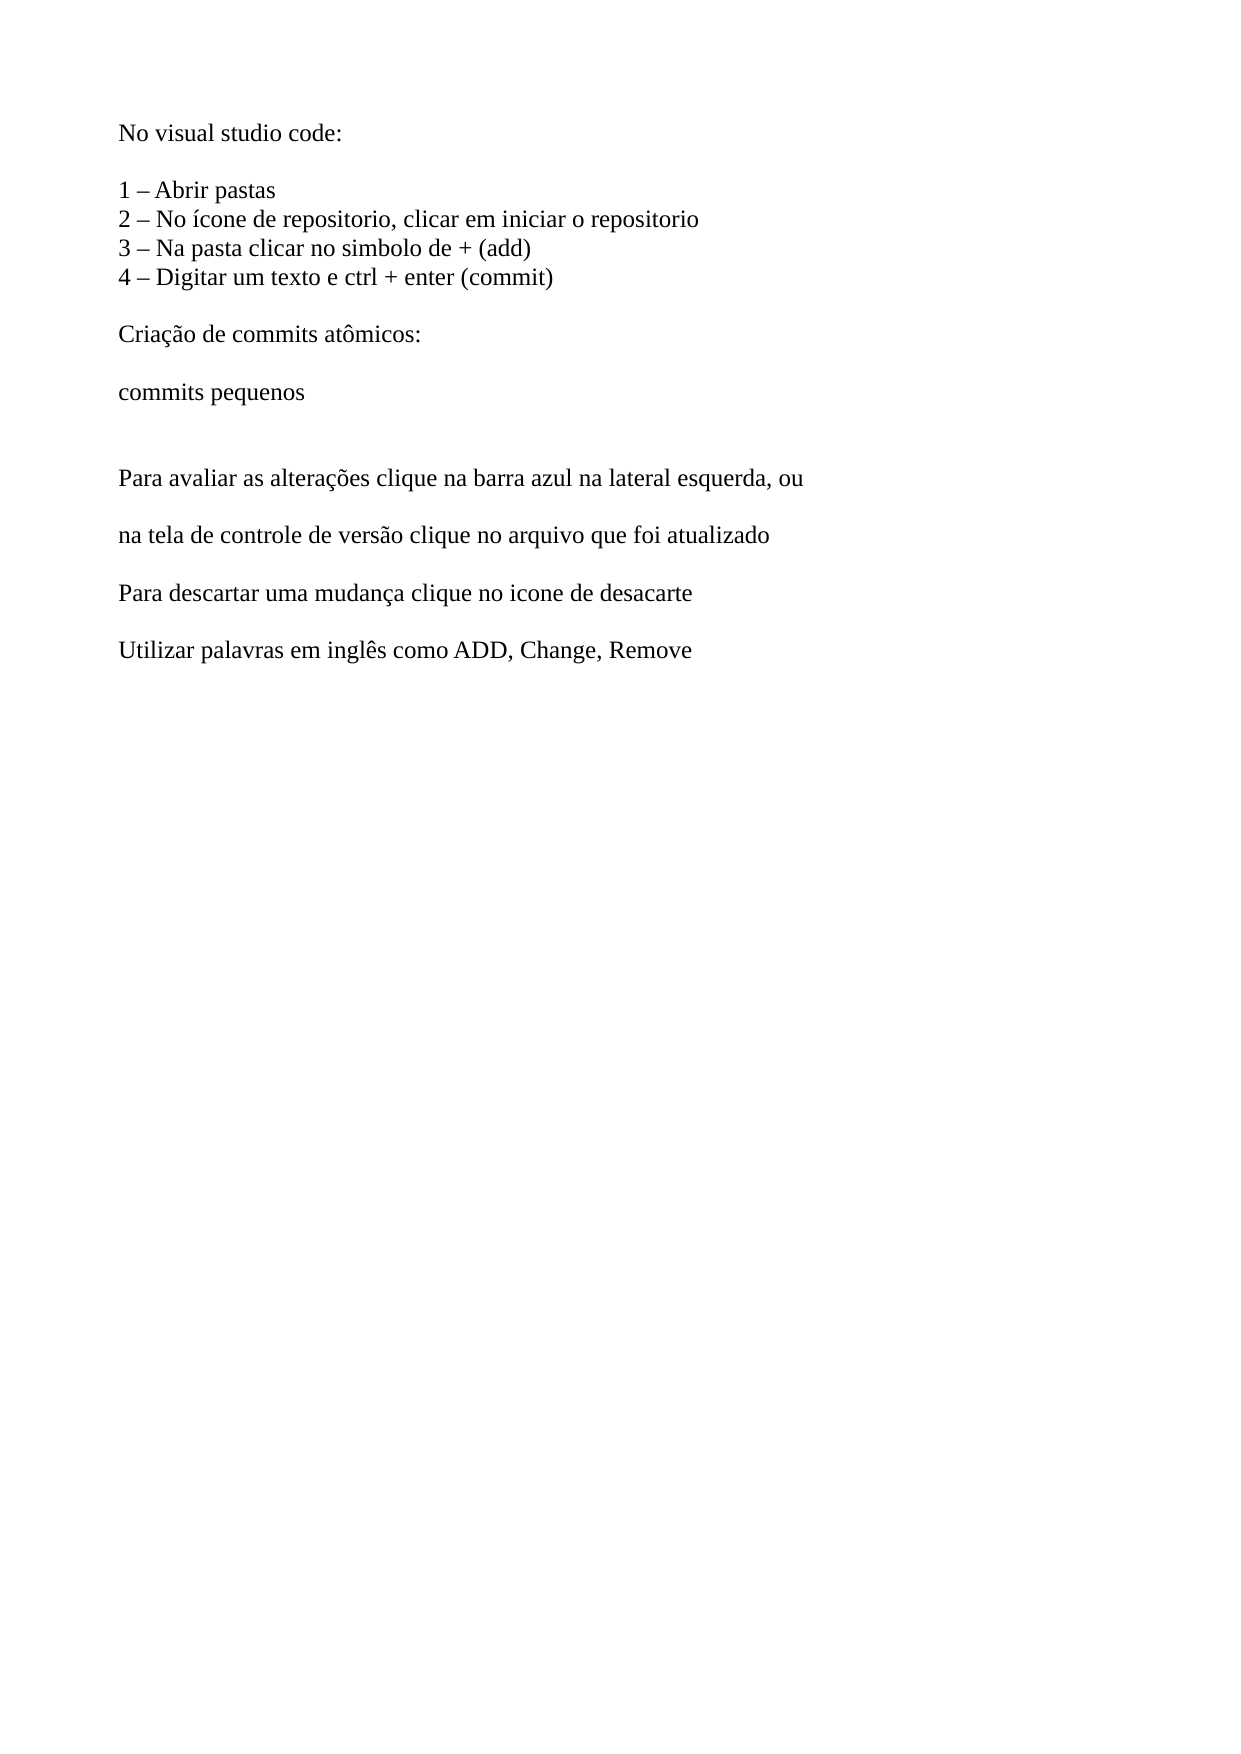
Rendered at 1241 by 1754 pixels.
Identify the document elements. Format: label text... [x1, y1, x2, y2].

text 2 – No ícone de repositorio, clicar em iniciar o repositorio [118, 204, 1122, 233]
text na tela de controle de versão clique no arquivo que foi atualizado [118, 521, 1122, 549]
text Para avaliar as alterações clique na barra azul na lateral esquerda, ou [118, 463, 1122, 492]
text Para descartar uma mudança clique no icone de desacarte [118, 578, 1122, 607]
text Criação de commits atômicos: [118, 319, 1122, 348]
text Utilizar palavras em inglês como ADD, Change, Remove [118, 636, 1122, 664]
text 3 – Na pasta clicar no simbolo de + (add) [118, 233, 1122, 262]
text No visual studio code: [118, 118, 1122, 147]
text 1 – Abrir pastas [118, 176, 1122, 204]
text 4 – Digitar um texto e ctrl + enter (commit) [118, 262, 1122, 291]
text commits pequenos [118, 377, 1122, 406]
